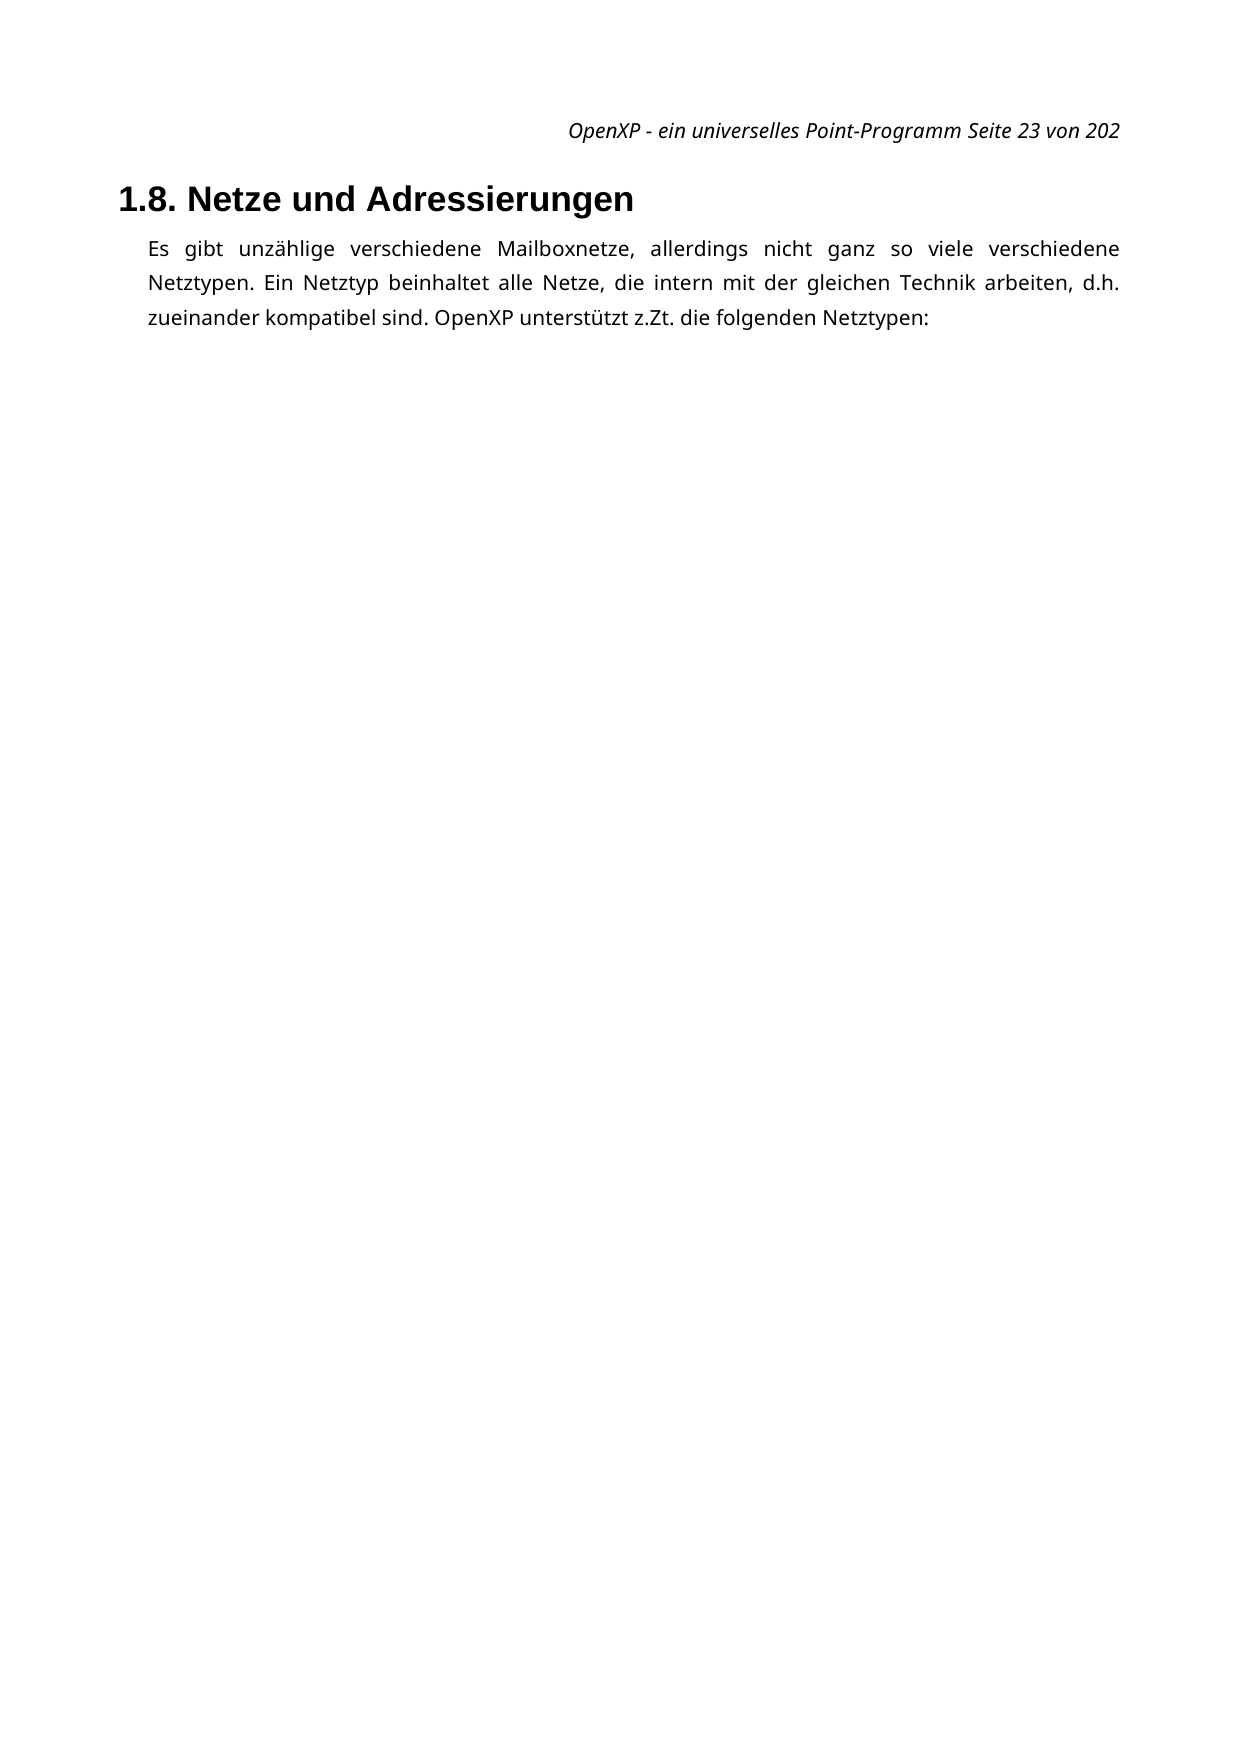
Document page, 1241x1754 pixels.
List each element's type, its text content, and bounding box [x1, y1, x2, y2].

subtitle 1.8. Netze und Adressierungen [118, 173, 1122, 219]
text Es gibt unzählige verschiedene Mailboxnetze, allerdings nicht ganz so viele verschiedene Netztypen. Ein Netztyp beinhaltet alle Netze, die intern mit der gleichen Technik arbeiten, d.h. zueinander kompatibel sind. OpenXP unterstützt z.Zt. die folgenden Netztypen: [148, 234, 1122, 331]
